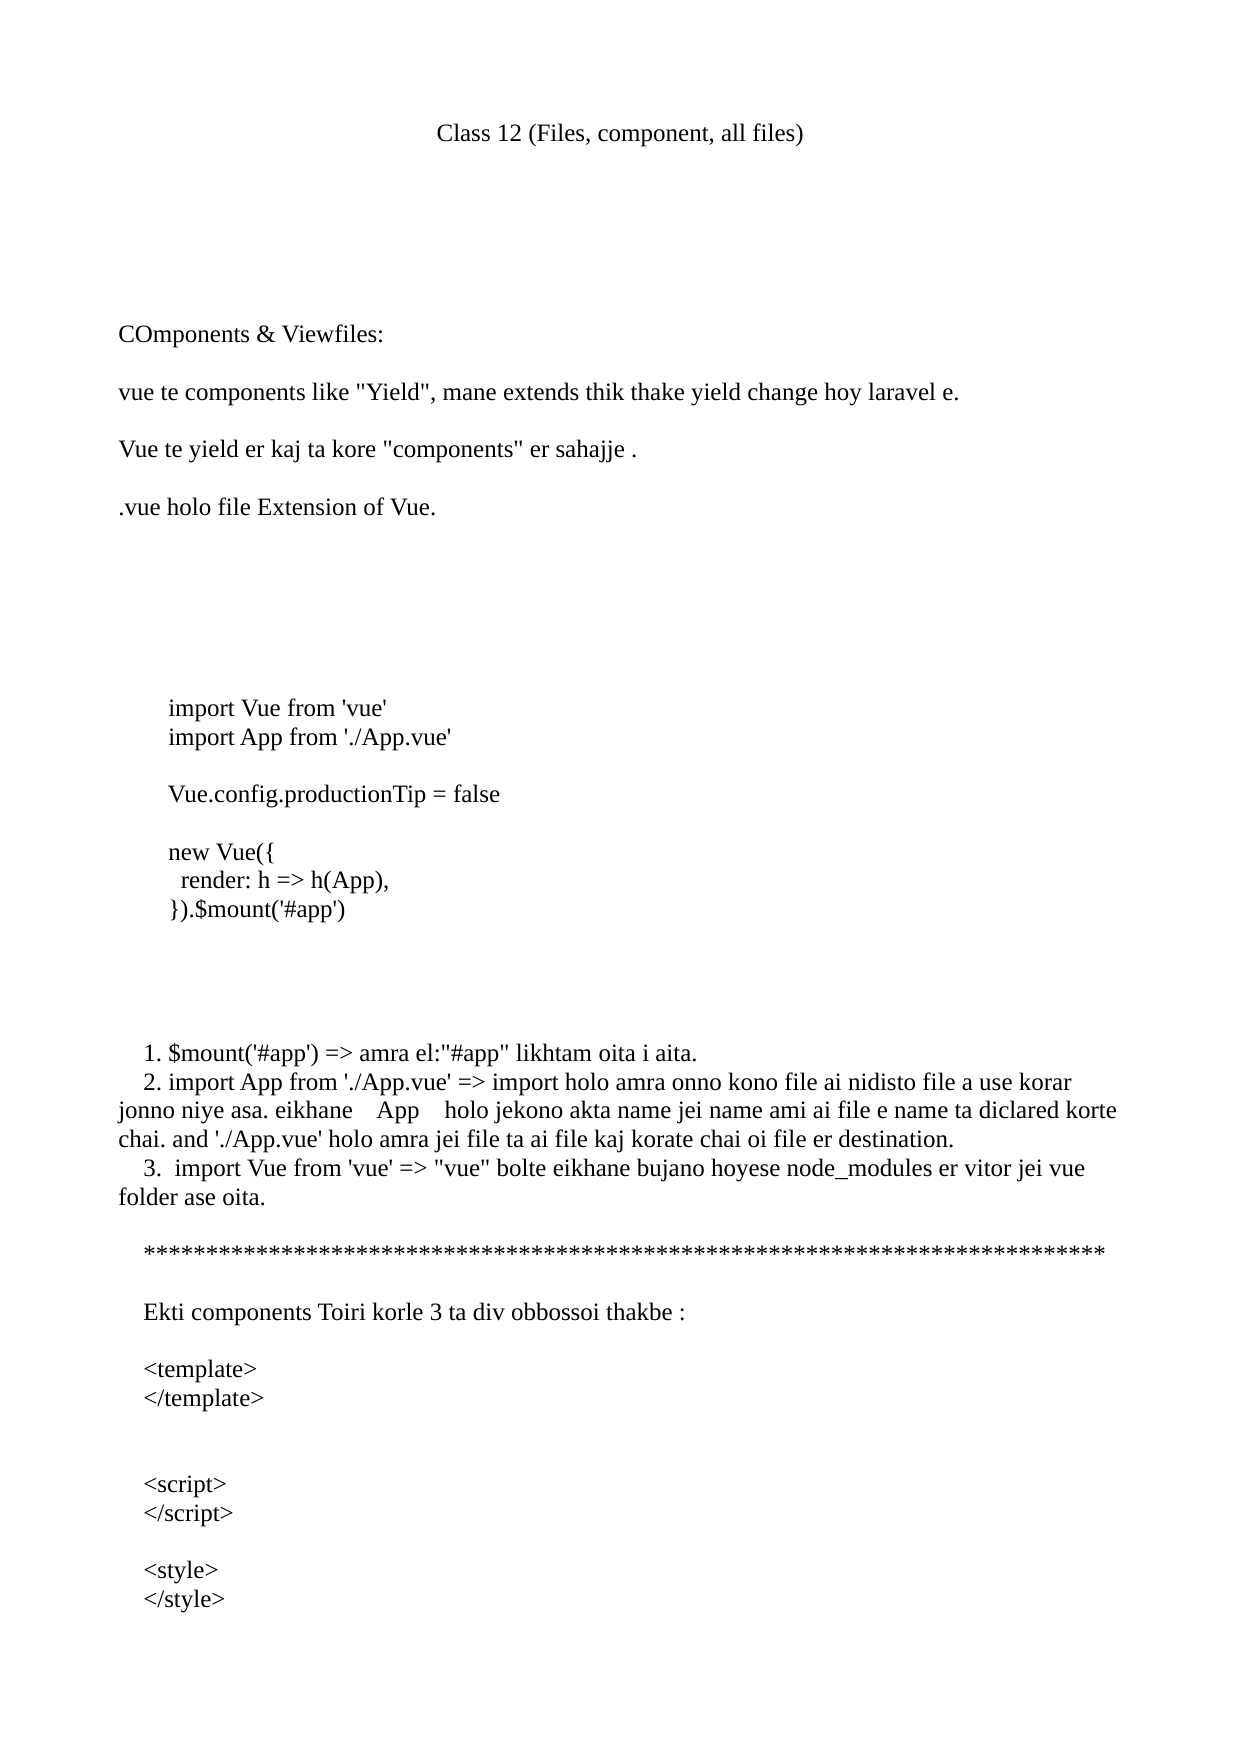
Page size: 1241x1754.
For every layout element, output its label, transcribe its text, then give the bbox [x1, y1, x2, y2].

text import App from './App.vue' [118, 722, 1122, 751]
text </script> [118, 1498, 1122, 1527]
text Class 12 (Files, component, all files) [118, 118, 1122, 147]
text <style> [118, 1556, 1122, 1584]
text ***************************************************************************** [118, 1239, 1122, 1268]
text 2. import App from './App.vue' => import holo amra onno kono file ai nidisto file a use korar jonno niye asa. eikhane App holo jekono akta name jei name ami ai file e name ta diclared korte chai. and './App.vue' holo amra jei file ta ai file kaj korate chai oi file er destination. [118, 1067, 1122, 1153]
text import Vue from 'vue' [118, 693, 1122, 722]
text .vue holo file Extension of Vue. [118, 492, 1122, 521]
text <script> [118, 1469, 1122, 1498]
text Vue te yield er kaj ta kore "components" er sahajje . [118, 434, 1122, 463]
text 3. import Vue from 'vue' => "vue" bolte eikhane bujano hoyese node_modules er vitor jei vue folder ase oita. [118, 1153, 1122, 1211]
text COmponents & Viewfiles: [118, 319, 1122, 348]
text </template> [118, 1383, 1122, 1412]
text vue te components like "Yield", mane extends thik thake yield change hoy laravel e. [118, 377, 1122, 406]
text Vue.config.productionTip = false [118, 779, 1122, 808]
text }).$mount('#app') [118, 894, 1122, 923]
text </style> [118, 1584, 1122, 1613]
text 1. $mount('#app') => amra el:"#app" likhtam oita i aita. [118, 1038, 1122, 1067]
text Ekti components Toiri korle 3 ta div obbossoi thakbe : [118, 1297, 1122, 1326]
text <template> [118, 1354, 1122, 1383]
text render: h => h(App), [118, 866, 1122, 894]
text new Vue({ [118, 837, 1122, 866]
